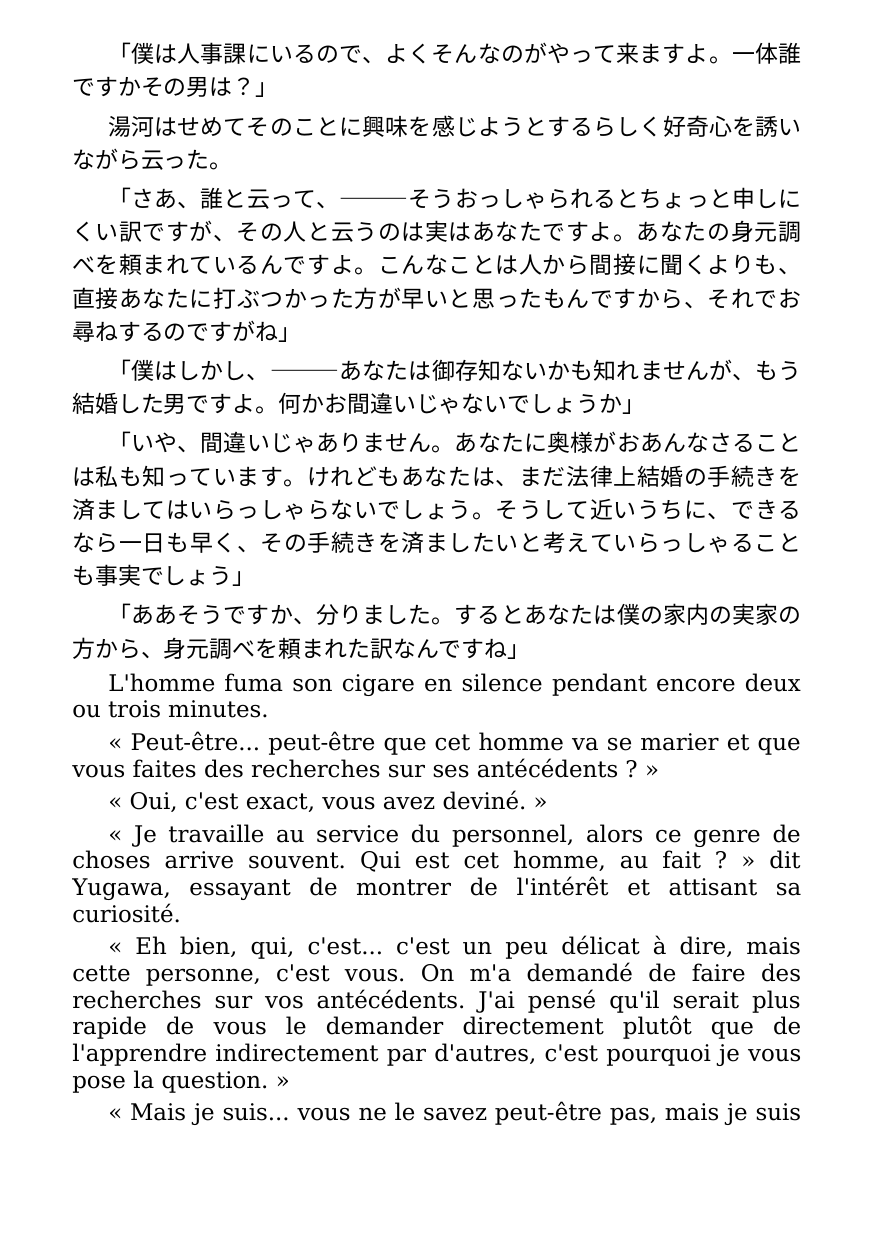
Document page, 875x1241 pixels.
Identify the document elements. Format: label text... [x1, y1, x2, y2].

text 「僕は人事課にいるので、よくそんなのがやって来ますよ。一体誰ですかその男は？」 [72, 36, 802, 102]
text « Oui, c'est exact, vous avez deviné. » [72, 788, 802, 815]
text « Je travaille au service du personnel, alors ce genre de choses arrive souvent. Qui est cet homme, au fait ? » dit Yugawa, essayant de montrer de l'intérêt et attisant sa curiosité. [72, 821, 802, 928]
text L'homme fuma son cigare en silence pendant encore deux ou trois minutes. [72, 670, 802, 723]
text « Eh bien, qui, c'est... c'est un peu délicat à dire, mais cette personne, c'est vous. On m'a demandé de faire des recherches sur vos antécédents. J'ai pensé qu'il serait plus rapide de vous le demander directement plutôt que de l'apprendre indirectement par d'autres, c'est pourquoi je vous pose la question. » [72, 933, 802, 1093]
text « Peut-être... peut-être que cet homme va se marier et que vous faites des recherches sur ses antécédents ? » [72, 729, 802, 782]
text 「ああそうですか、分りました。するとあなたは僕の家内の実家の方から、身元調べを頼まれた訳なんですね」 [72, 597, 802, 664]
text 「僕はしかし、―――あなたは御存知ないかも知れませんが、もう結婚した男ですよ。何かお間違いじゃないでしょうか」 [72, 353, 802, 419]
text « Mais je suis... vous ne le savez peut-être pas, mais je suis [72, 1099, 802, 1126]
text 湯河はせめてそのことに興味を感じようとするらしく好奇心を誘いながら云った。 [72, 108, 802, 175]
text 「いや、間違いじゃありません。あなたに奥様がおあんなさることは私も知っています。けれどもあなたは、まだ法律上結婚の手続きを済ましてはいらっしゃらないでしょう。そうして近いうちに、できるなら一日も早く、その手続きを済ましたいと考えていらっしゃることも事実でしょう」 [72, 425, 802, 591]
text 「さあ、誰と云って、―――そうおっしゃられるとちょっと申しにくい訳ですが、その人と云うのは実はあなたですよ。あなたの身元調べを頼まれているんですよ。こんなことは人から間接に聞くよりも、直接あなたに打ぶつかった方が早いと思ったもんですから、それでお尋ねするのですがね」 [72, 181, 802, 347]
